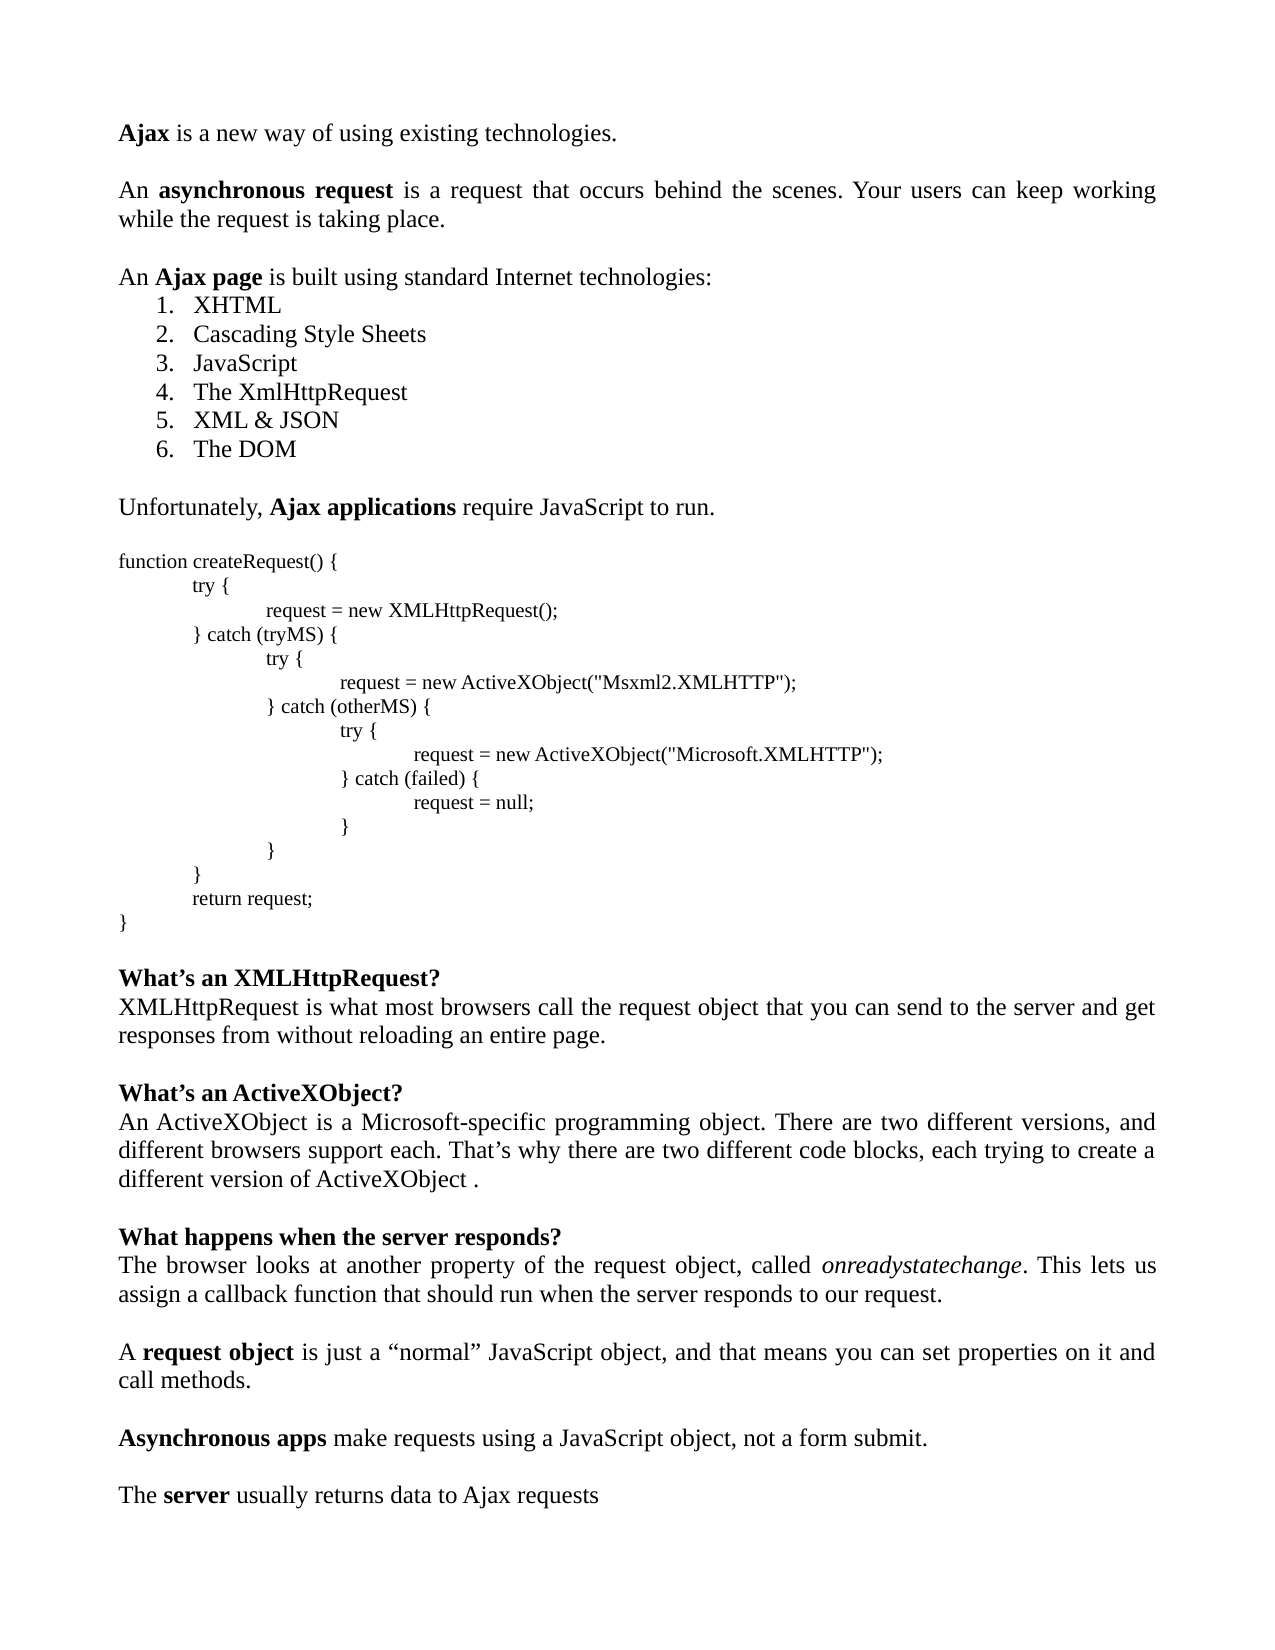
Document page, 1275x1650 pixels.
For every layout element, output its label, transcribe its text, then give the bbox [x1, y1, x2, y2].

list XHTML [156, 291, 1157, 319]
text request = null; [118, 790, 1157, 814]
list Cascading Style Sheets [156, 319, 1157, 348]
text try { [118, 573, 1157, 597]
text } [118, 838, 1157, 862]
text try { [118, 718, 1157, 742]
text What happens when the server responds? [118, 1222, 1157, 1251]
text } [118, 862, 1157, 886]
text A request object is just a “normal” JavaScript object, and that means you can set properties on it and call methods. [118, 1337, 1157, 1394]
text An ActiveXObject is a Microsoft-specific programming object. There are two different versions, and different browsers support each. That’s why there are two different code blocks, each trying to create a different version of ActiveXObject . [118, 1107, 1157, 1193]
text function createRequest() { [118, 549, 1157, 573]
text } [118, 814, 1157, 838]
list The XmlHttpRequest [156, 377, 1157, 406]
text request = new XMLHttpRequest(); [118, 597, 1157, 622]
text Asynchronous apps make requests using a JavaScript object, not a form submit. [118, 1423, 1157, 1452]
text } catch (failed) { [118, 766, 1157, 790]
text The server usually returns data to Ajax requests [118, 1481, 1157, 1509]
list XML & JSON [156, 406, 1157, 434]
text An Ajax page is built using standard Internet technologies: [118, 262, 1157, 291]
text try { [118, 646, 1157, 670]
text XMLHttpRequest is what most browsers call the request object that you can send to the server and get responses from without reloading an entire page. [118, 992, 1157, 1049]
text An asynchronous request is a request that occurs behind the scenes. Your users can keep working while the request is taking place. [118, 176, 1157, 233]
text request = new ActiveXObject("Msxml2.XMLHTTP"); [118, 670, 1157, 694]
text What’s an ActiveXObject? [118, 1078, 1157, 1107]
list JavaScript [156, 348, 1157, 377]
text Unfortunately, Ajax applications require JavaScript to run. [118, 492, 1157, 521]
text Ajax is a new way of using existing technologies. [118, 118, 1157, 147]
text The browser looks at another property of the request object, called onreadystatechange. This lets us assign a callback function that should run when the server responds to our request. [118, 1251, 1157, 1308]
text } catch (tryMS) { [118, 622, 1157, 646]
text } [118, 910, 1157, 934]
text request = new ActiveXObject("Microsoft.XMLHTTP"); [118, 742, 1157, 766]
text What’s an XMLHttpRequest? [118, 963, 1157, 992]
text return request; [118, 886, 1157, 910]
text } catch (otherMS) { [118, 694, 1157, 718]
list The DOM [156, 434, 1157, 463]
